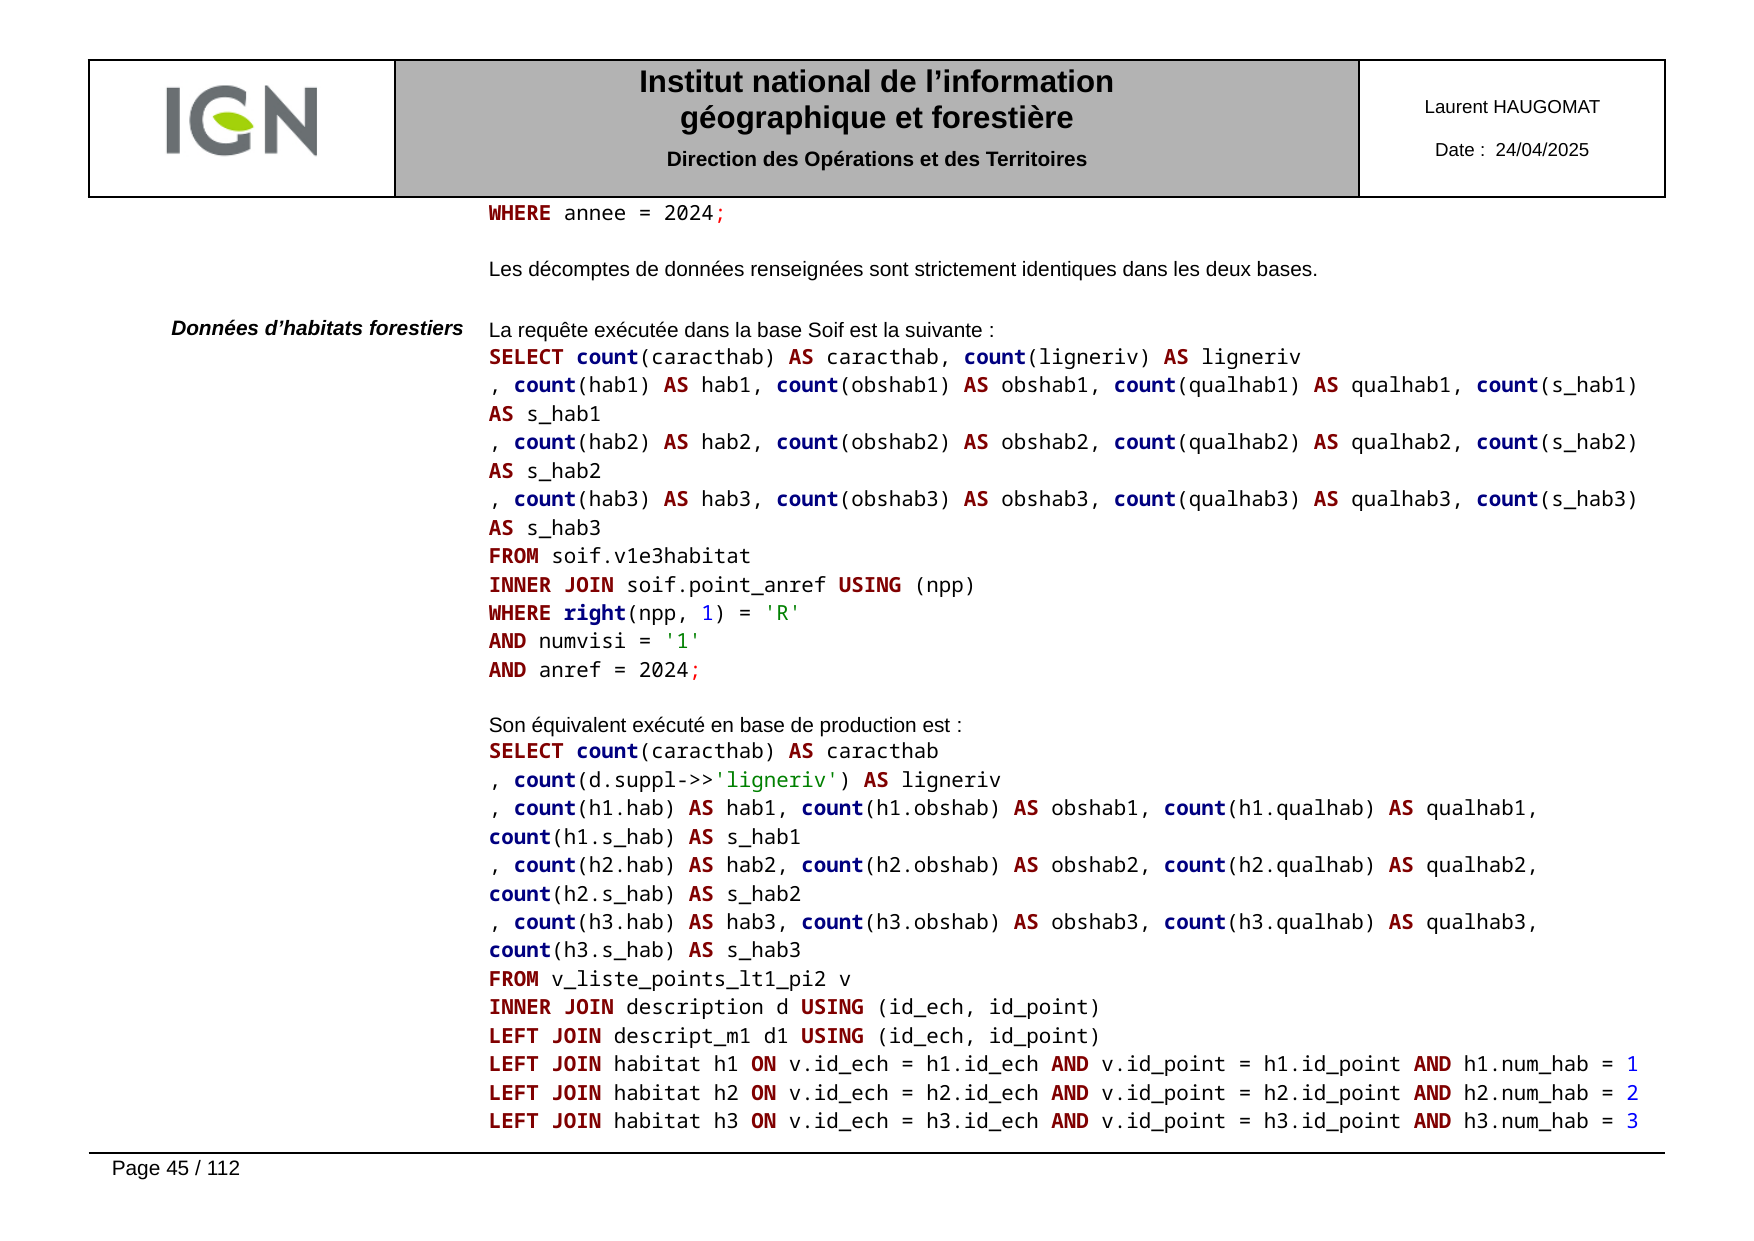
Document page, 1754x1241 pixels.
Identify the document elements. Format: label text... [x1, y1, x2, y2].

picture [141, 62, 343, 180]
table_cell Données d’habitats forestiers [89, 315, 483, 1141]
table_cell La requête exécutée dans la base Soif est la suivante : SELECT count(caracthab) AS caracthab, count(ligneriv) AS ligneriv , count(hab1) AS hab1, count(obshab1) AS obshab1, count(qualhab1) AS qualhab1, count(s_hab1) AS s_hab1 , count(hab2) AS hab2, count(obshab2) AS obshab2, count(qualhab2) AS qualhab2, count(s_hab2) AS s_hab2 , count(hab3) AS hab3, count(obshab3) AS obshab3, count(qualhab3) AS qualhab3, count(s_hab3) AS s_hab3 FROM soif.v1e3habitat INNER JOIN soif.point_anref USING (npp) WHERE right(npp, 1) = 'R' AND numvisi = '1' AND anref = 2024; Son équivalent exécuté en base de production est : SELECT count(caracthab) AS caracthab , count(d.suppl->>'ligneriv') AS ligneriv , count(h1.hab) AS hab1, count(h1.obshab) AS obshab1, count(h1.qualhab) AS qualhab1, count(h1.s_hab) AS s_hab1 , count(h2.hab) AS hab2, count(h2.obshab) AS obshab2, count(h2.qualhab) AS qualhab2, count(h2.s_hab) AS s_hab2 , count(h3.hab) AS hab3, count(h3.obshab) AS obshab3, count(h3.qualhab) AS qualhab3, count(h3.s_hab) AS s_hab3 FROM v_liste_points_lt1_pi2 v INNER JOIN description d USING (id_ech, id_point) LEFT JOIN descript_m1 d1 USING (id_ech, id_point) LEFT JOIN habitat h1 ON v.id_ech = h1.id_ech AND v.id_point = h1.id_point AND h1.num_hab = 1 LEFT JOIN habitat h2 ON v.id_ech = h2.id_ech AND v.id_point = h2.id_point AND h2.num_hab = 2 LEFT JOIN habitat h3 ON v.id_ech = h3.id_ech AND v.id_point = h3.id_point AND h3.num_hab = 3 [483, 315, 1665, 1141]
table_cell [89, 198, 483, 315]
table_cell WHERE annee = 2024; Les décomptes de données renseignées sont strictement identiques dans les deux bases. [483, 198, 1665, 315]
